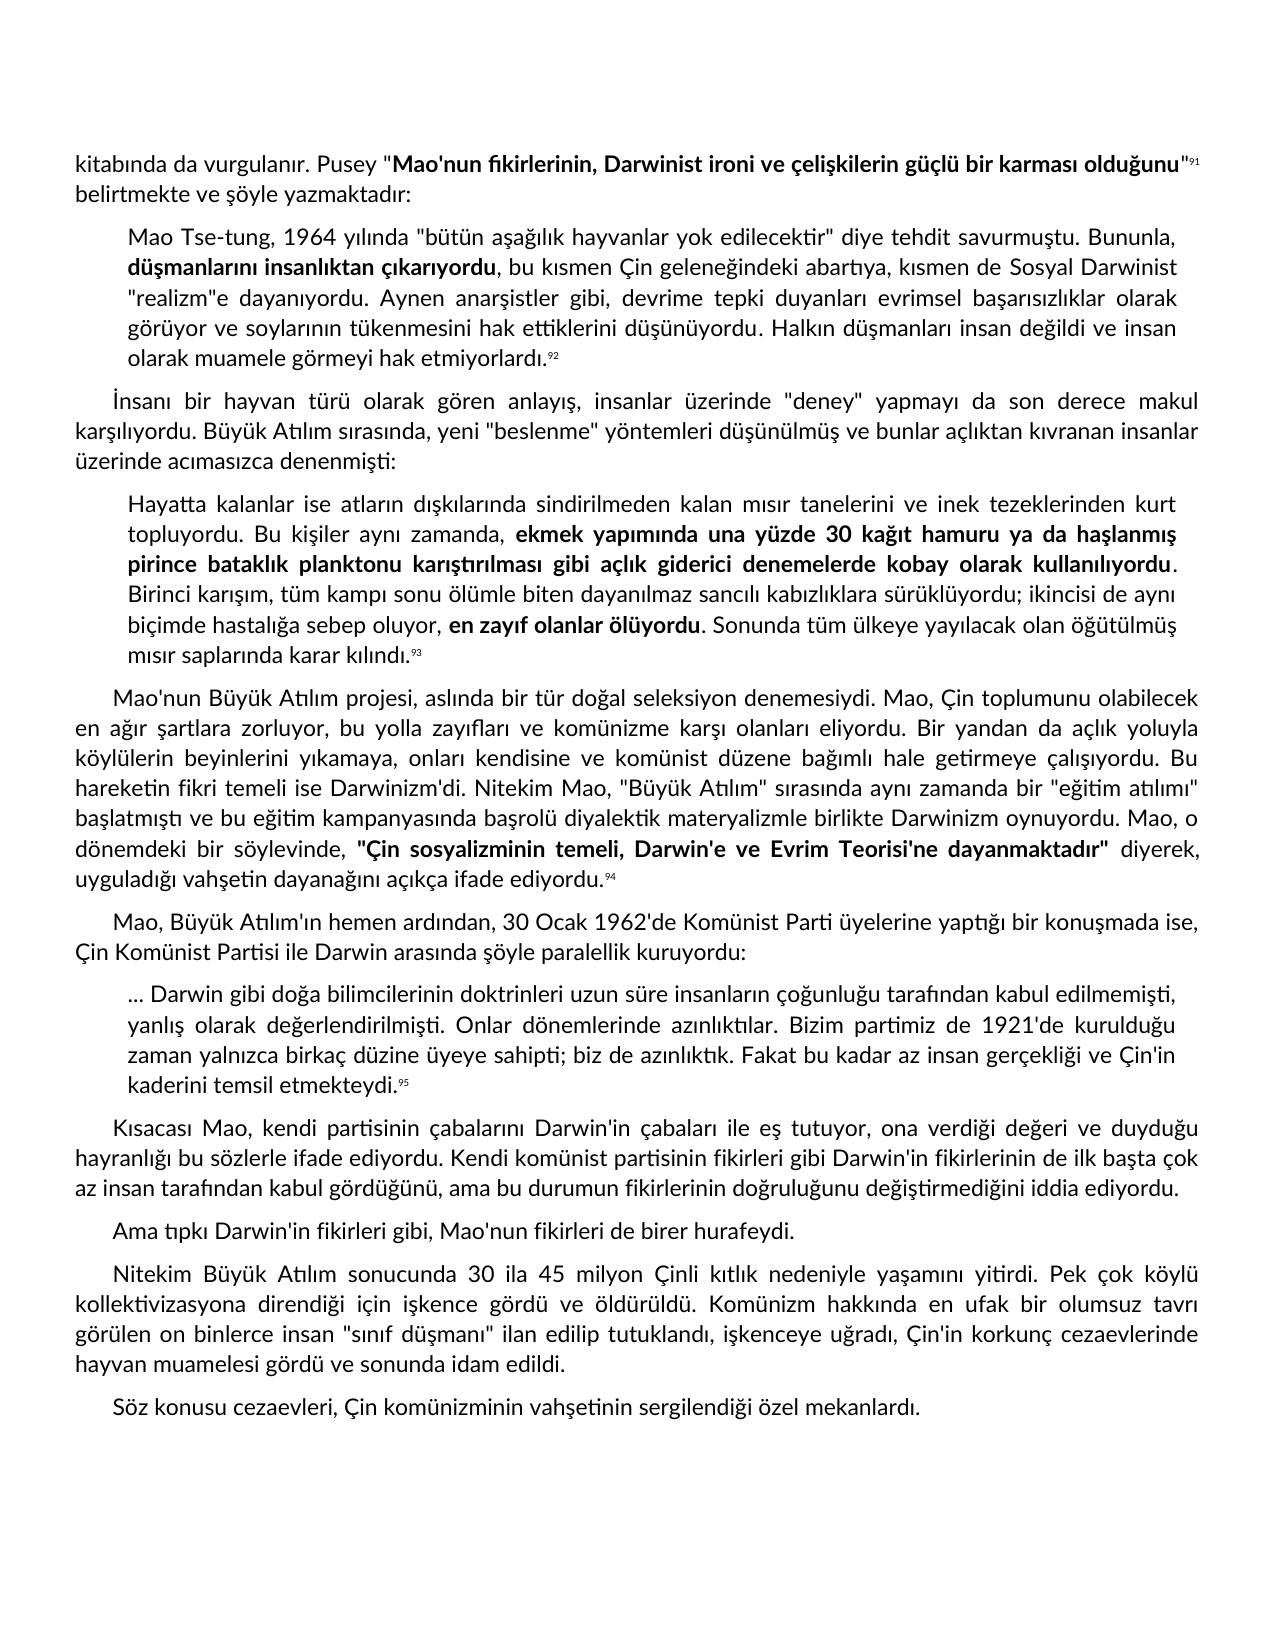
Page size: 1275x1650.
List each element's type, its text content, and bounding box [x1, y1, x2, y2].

text Ama tıpkı Darwin'in fikirleri gibi, Mao'nun fikirleri de birer hurafeydi. [75, 1217, 1200, 1244]
text Mao Tse-tung, 1964 yılında "bütün aşağılık hayvanlar yok edilecektir" diye tehdit savurmuştu. Bununla, düşmanlarını insanlıktan çıkarıyordu, bu kısmen Çin geleneğindeki abartıya, kısmen de Sosyal Darwinist "realizm"e dayanıyordu. Aynen anarşistler gibi, devrime tepki duyanları evrimsel başarısızlıklar olarak görüyor ve soylarının tükenmesini hak ettiklerini düşünüyordu. Halkın düşmanları insan değildi ve insan olarak muamele görmeyi hak etmiyorlardı.92 [127, 223, 1177, 371]
text İnsanı bir hayvan türü olarak gören anlayış, insanlar üzerinde "deney" yapmayı da son derece makul karşılıyordu. Büyük Atılım sırasında, yeni "beslenme" yöntemleri düşünülmüş ve bunlar açlıktan kıvranan insanlar üzerinde acımasızca denenmişti: [75, 386, 1200, 474]
text Mao'nun Büyük Atılım projesi, aslında bir tür doğal seleksiyon denemesiydi. Mao, Çin toplumunu olabilecek en ağır şartlara zorluyor, bu yolla zayıfları ve komünizme karşı olanları eliyordu. Bir yandan da açlık yoluyla köylülerin beyinlerini yıkamaya, onları kendisine ve komünist düzene bağımlı hale getirmeye çalışıyordu. Bu hareketin fikri temeli ise Darwinizm'di. Nitekim Mao, "Büyük Atılım" sırasında aynı zamanda bir "eğitim atılımı" başlatmıştı ve bu eğitim kampanyasında başrolü diyalektik materyalizmle birlikte Darwinizm oynuyordu. Mao, o dönemdeki bir söylevinde, "Çin sosyalizminin temeli, Darwin'e ve Evrim Teorisi'ne dayanmaktadır" diyerek, uyguladığı vahşetin dayanağını açıkça ifade ediyordu.94 [75, 683, 1200, 892]
text Mao, Büyük Atılım'ın hemen ardından, 30 Ocak 1962'de Komünist Parti üyelerine yaptığı bir konuşmada ise, Çin Komünist Partisi ile Darwin arasında şöyle paralellik kuruyordu: [75, 907, 1200, 965]
text Hayatta kalanlar ise atların dışkılarında sindirilmeden kalan mısır tanelerini ve inek tezeklerinden kurt topluyordu. Bu kişiler aynı zamanda, ekmek yapımında una yüzde 30 kağıt hamuru ya da haşlanmış pirince bataklık planktonu karıştırılması gibi açlık giderici denemelerde kobay olarak kullanılıyordu. Birinci karışım, tüm kampı sonu ölümle biten dayanılmaz sancılı kabızlıklara sürüklüyordu; ikincisi de aynı biçimde hastalığa sebep oluyor, en zayıf olanlar ölüyordu. Sonunda tüm ülkeye yayılacak olan öğütülmüş mısır saplarında karar kılındı.93 [127, 489, 1177, 668]
text ... Darwin gibi doğa bilimcilerinin doktrinleri uzun süre insanların çoğunluğu tarafından kabul edilmemişti, yanlış olarak değerlendirilmişti. Onlar dönemlerinde azınlıktılar. Bizim partimiz de 1921'de kurulduğu zaman yalnızca birkaç düzine üyeye sahipti; biz de azınlıktık. Fakat bu kadar az insan gerçekliği ve Çin'in kaderini temsil etmekteydi.95 [127, 980, 1177, 1098]
text Kısacası Mao, kendi partisinin çabalarını Darwin'in çabaları ile eş tutuyor, ona verdiği değeri ve duyduğu hayranlığı bu sözlerle ifade ediyordu. Kendi komünist partisinin fikirleri gibi Darwin'in fikirlerinin de ilk başta çok az insan tarafından kabul gördüğünü, ama bu durumun fikirlerinin doğruluğunu değiştirmediğini iddia ediyordu. [75, 1113, 1200, 1201]
text kitabında da vurgulanır. Pusey "Mao'nun fikirlerinin, Darwinist ironi ve çelişkilerin güçlü bir karması olduğunu"91 belirtmekte ve şöyle yazmaktadır: [75, 150, 1200, 208]
text Söz konusu cezaevleri, Çin komünizminin vahşetinin sergilendiği özel mekanlardı. [75, 1393, 1200, 1420]
text Nitekim Büyük Atılım sonucunda 30 ila 45 milyon Çinli kıtlık nedeniyle yaşamını yitirdi. Pek çok köylü kollektivizasyona direndiği için işkence gördü ve öldürüldü. Komünizm hakkında en ufak bir olumsuz tavrı görülen on binlerce insan "sınıf düşmanı" ilan edilip tutuklandı, işkenceye uğradı, Çin'in korkunç cezaevlerinde hayvan muamelesi gördü ve sonunda idam edildi. [75, 1259, 1200, 1377]
